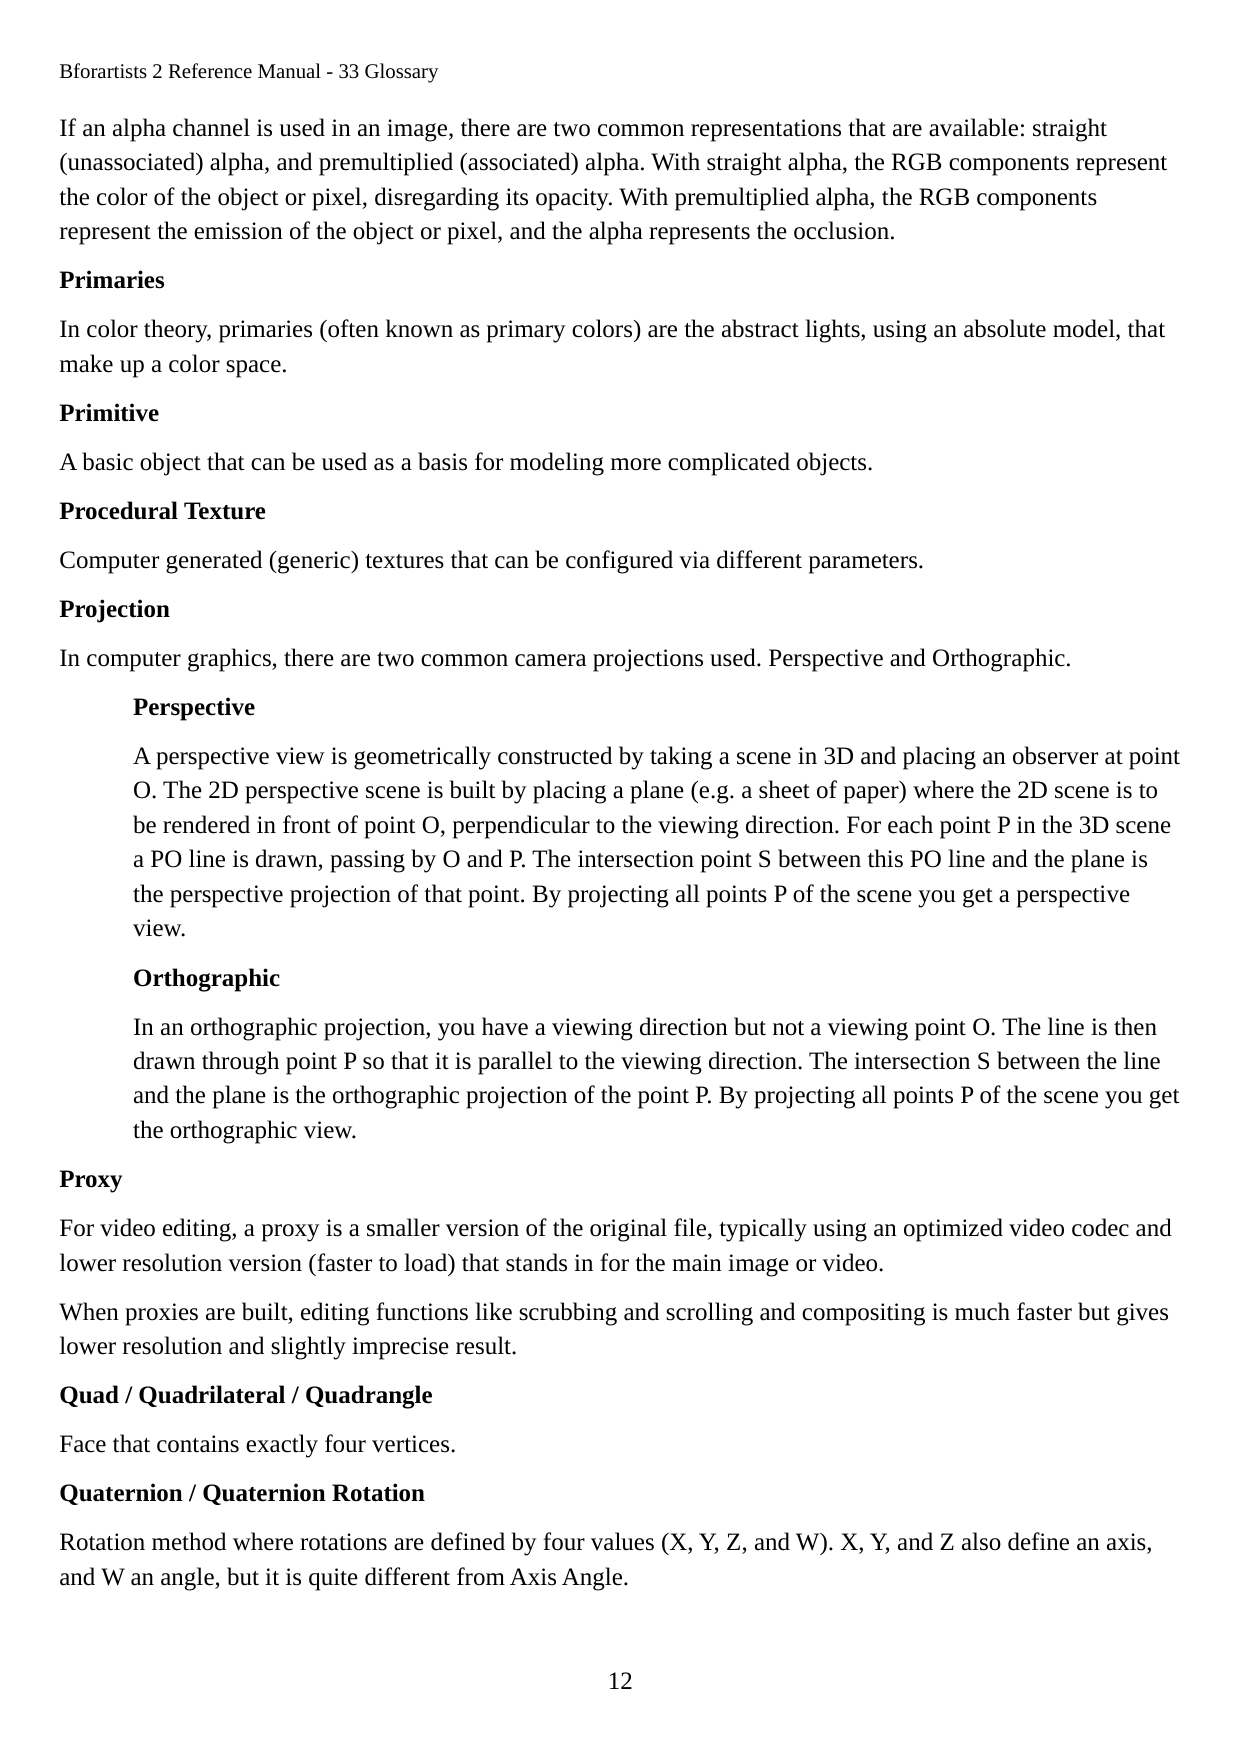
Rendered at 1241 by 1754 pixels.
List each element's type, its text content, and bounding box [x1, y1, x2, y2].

text Proxy [59, 1164, 1181, 1193]
text Perspective [133, 692, 1181, 721]
text In computer graphics, there are two common camera projections used. Perspective and Orthographic. [59, 643, 1181, 672]
text If an alpha channel is used in an image, there are two common representations that are available: straight (unassociated) alpha, and premultiplied (associated) alpha. With straight alpha, the RGB components represent the color of the object or pixel, disregarding its opacity. With premultiplied alpha, the RGB components represent the emission of the object or pixel, and the alpha represents the occlusion. [59, 113, 1181, 245]
text For video editing, a proxy is a smaller version of the original file, typically using an optimized video codec and lower resolution version (faster to load) that stands in for the main image or video. [59, 1213, 1181, 1276]
text Orthographic [133, 963, 1181, 991]
text Rotation method where rotations are defined by four values (X, Y, Z, and W). X, Y, and Z also define an axis, and W an angle, but it is quite different from Axis Angle. [59, 1527, 1181, 1591]
text A basic object that can be used as a basis for modeling more complicated objects. [59, 447, 1181, 476]
text Quaternion / Quaternion Rotation [59, 1478, 1181, 1507]
text Computer generated (generic) textures that can be configured via different parameters. [59, 545, 1181, 574]
text Primitive [59, 398, 1181, 426]
text Projection [59, 594, 1181, 623]
text A perspective view is geometrically constructed by taking a scene in 3D and placing an observer at point O. The 2D perspective scene is built by placing a plane (e.g. a sheet of paper) where the 2D scene is to be rendered in front of point O, perpendicular to the viewing direction. For each point P in the 3D scene a PO line is drawn, passing by O and P. The intersection point S between this PO line and the plane is the perspective projection of that point. By projecting all points P of the scene you get a perspective view. [133, 741, 1181, 942]
text When proxies are built, editing functions like scrubbing and scrolling and compositing is much faster but gives lower resolution and slightly imprecise result. [59, 1297, 1181, 1360]
text Quad / Quadrilateral / Quadrangle [59, 1380, 1181, 1409]
text Face that contains exactly four vertices. [59, 1429, 1181, 1458]
text Primaries [59, 265, 1181, 294]
text In color theory, primaries (often known as primary colors) are the abstract lights, using an absolute model, that make up a color space. [59, 314, 1181, 377]
text Procedural Texture [59, 496, 1181, 524]
text In an orthographic projection, you have a viewing direction but not a viewing point O. The line is then drawn through point P so that it is parallel to the viewing direction. The intersection S between the line and the plane is the orthographic projection of the point P. By projecting all points P of the scene you get the orthographic view. [133, 1012, 1181, 1144]
